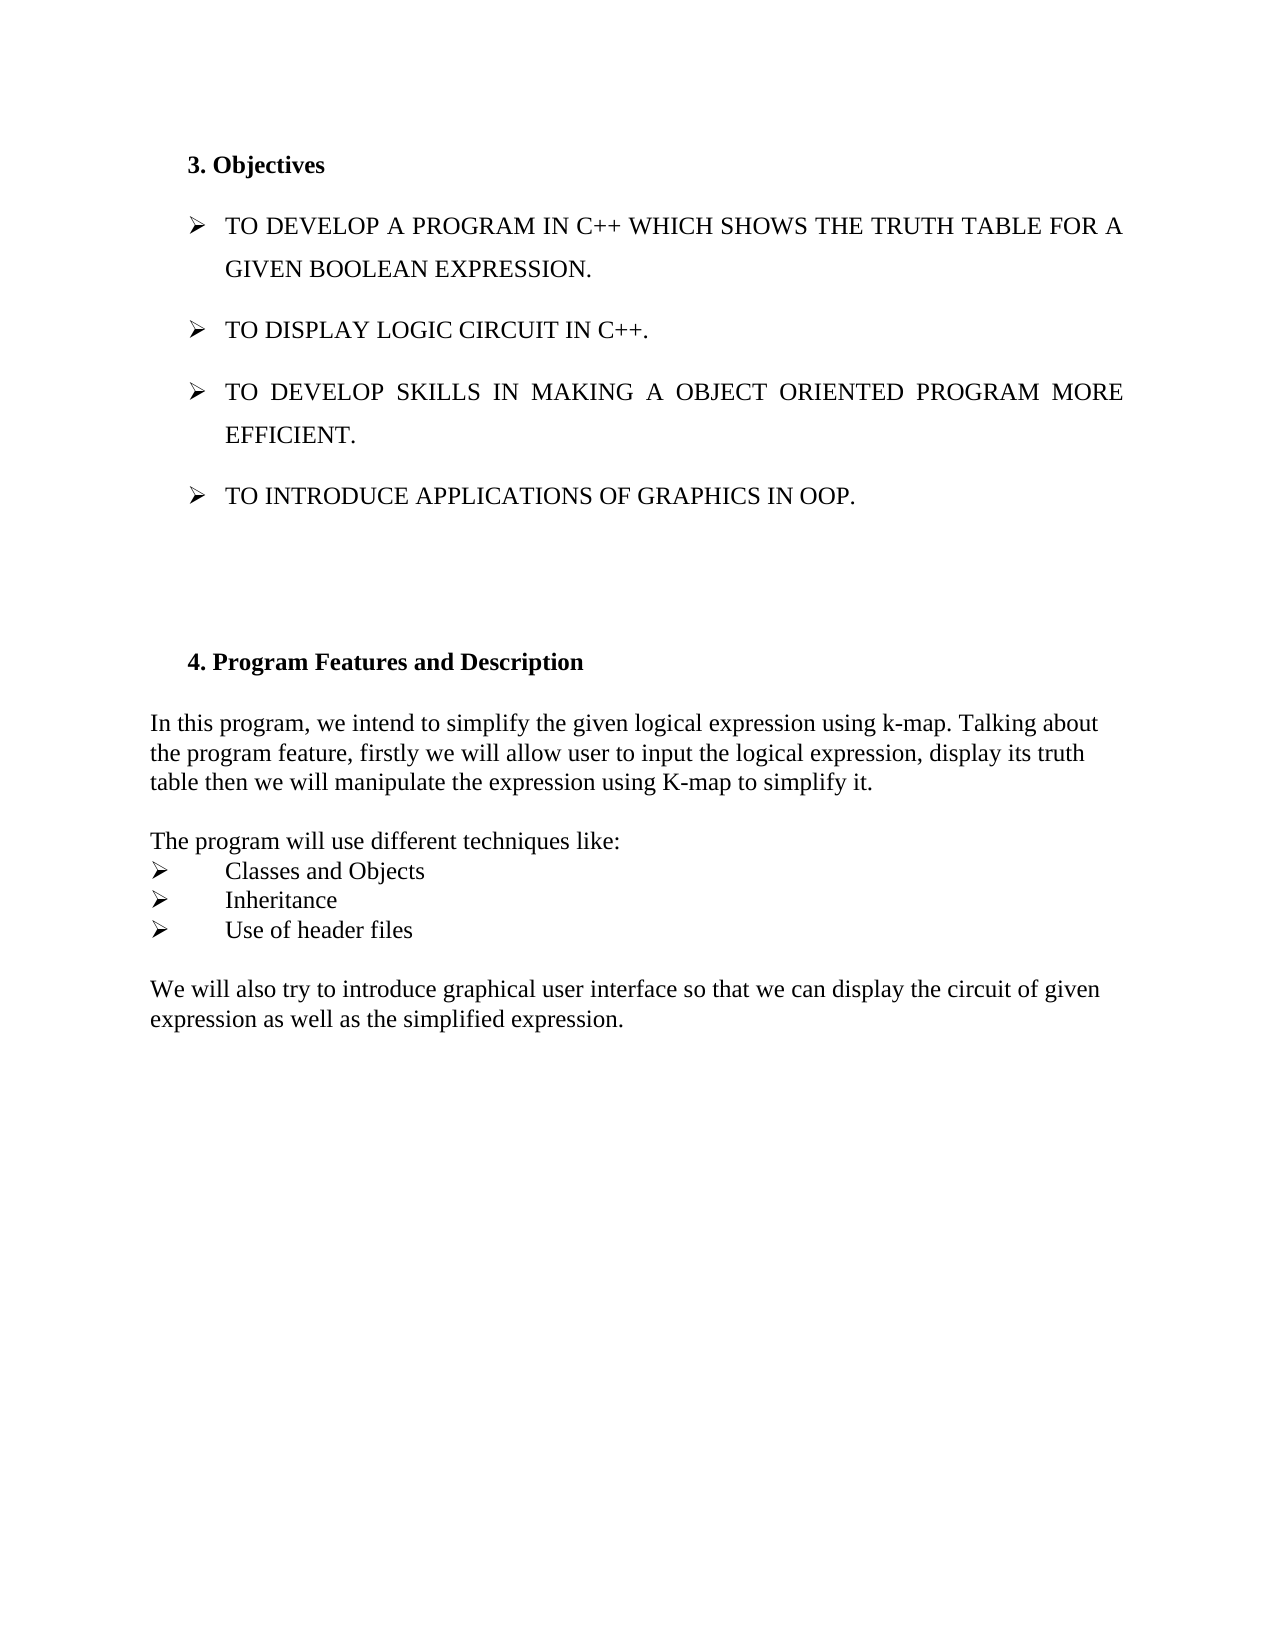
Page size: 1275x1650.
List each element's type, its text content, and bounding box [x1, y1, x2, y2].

list Inheritance [150, 886, 1125, 914]
text 3. Objectives [187, 150, 1125, 179]
text The program will use different techniques like: [150, 826, 1125, 855]
list TO DEVELOP SKILLS IN MAKING A OBJECT ORIENTED PROGRAM MORE EFFICIENT. [187, 377, 1125, 449]
list TO DEVELOP A PROGRAM IN C++ WHICH SHOWS THE TRUTH TABLE FOR A GIVEN BOOLEAN EXPRESSION. [187, 211, 1125, 283]
text 4. Program Features and Description [187, 647, 1125, 676]
list Use of header files [150, 915, 1125, 944]
text We will also try to introduce graphical user interface so that we can display the circuit of given expression as well as the simplified expression. [150, 974, 1125, 1033]
list TO DISPLAY LOGIC CIRCUIT IN C++. [187, 316, 1125, 344]
list Classes and Objects [150, 856, 1125, 885]
text In this program, we intend to simplify the given logical expression using k-map. Talking about the program feature, firstly we will allow user to input the logical expression, display its truth table then we will manipulate the expression using K-map to simplify it. [150, 708, 1125, 796]
list TO INTRODUCE APPLICATIONS OF GRAPHICS IN OOP. [187, 481, 1125, 510]
